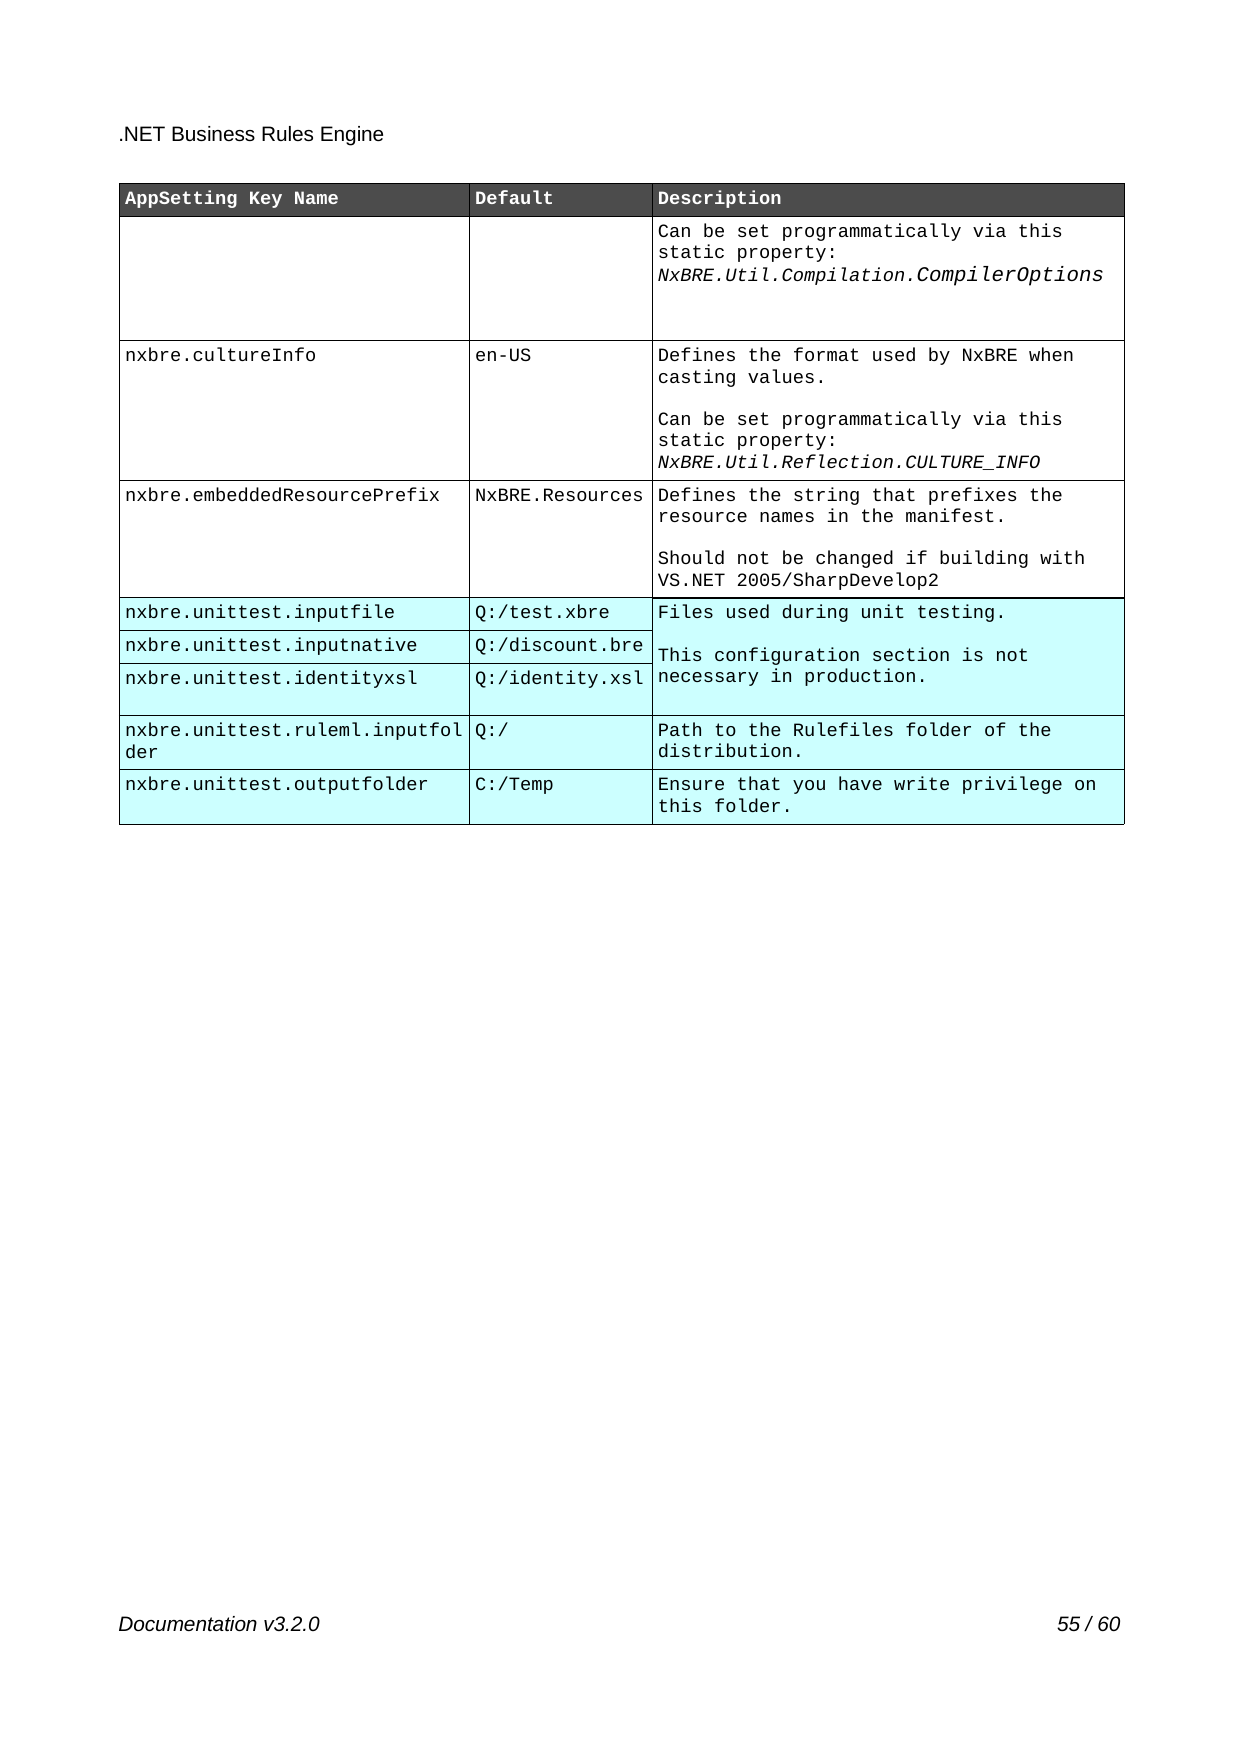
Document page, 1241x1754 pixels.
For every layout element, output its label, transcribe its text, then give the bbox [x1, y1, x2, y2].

table_cell nxbre.unittest.outputfolder [120, 770, 469, 824]
table_header Description [653, 184, 1124, 216]
table_cell Path to the Rulefiles folder of the distribution. [653, 716, 1124, 769]
table_cell Defines the string that prefixes the resource names in the manifest. Should not be changed if building with VS.NET 2005/SharpDevelop2 [653, 481, 1124, 597]
table_cell nxbre.unittest.ruleml.inputfolder [120, 716, 469, 769]
table_cell [120, 217, 469, 340]
table_header Default [470, 184, 652, 216]
table_cell en-US [470, 341, 652, 480]
table_cell Can be set programmatically via this static property: NxBRE.Util.Compilation.CompilerOptions [653, 217, 1124, 340]
table_cell Defines the format used by NxBRE when casting values. Can be set programmatically via this static property: NxBRE.Util.Reflection.CULTURE_INFO [653, 341, 1124, 480]
table_cell nxbre.cultureInfo [120, 341, 469, 480]
table_cell [470, 217, 652, 340]
table_cell Ensure that you have write privilege on this folder. [653, 770, 1124, 824]
table_header Q:/test.xbre [470, 598, 652, 630]
table_header nxbre.unittest.inputfile [120, 598, 469, 630]
table_cell nxbre.unittest.inputnative [120, 631, 469, 663]
table_cell Q:/identity.xsl [470, 664, 652, 715]
table_cell Q:/discount.bre [470, 631, 652, 663]
table_cell NxBRE.Resources [470, 481, 652, 597]
table_cell nxbre.unittest.identityxsl [120, 664, 469, 715]
table_header Files used during unit testing. This configuration section is not necessary in production. [653, 599, 1124, 715]
table_header AppSetting Key Name [120, 184, 469, 216]
table_cell nxbre.embeddedResourcePrefix [120, 481, 469, 597]
table_cell C:/Temp [470, 770, 652, 824]
table_cell Q:/ [470, 716, 652, 769]
